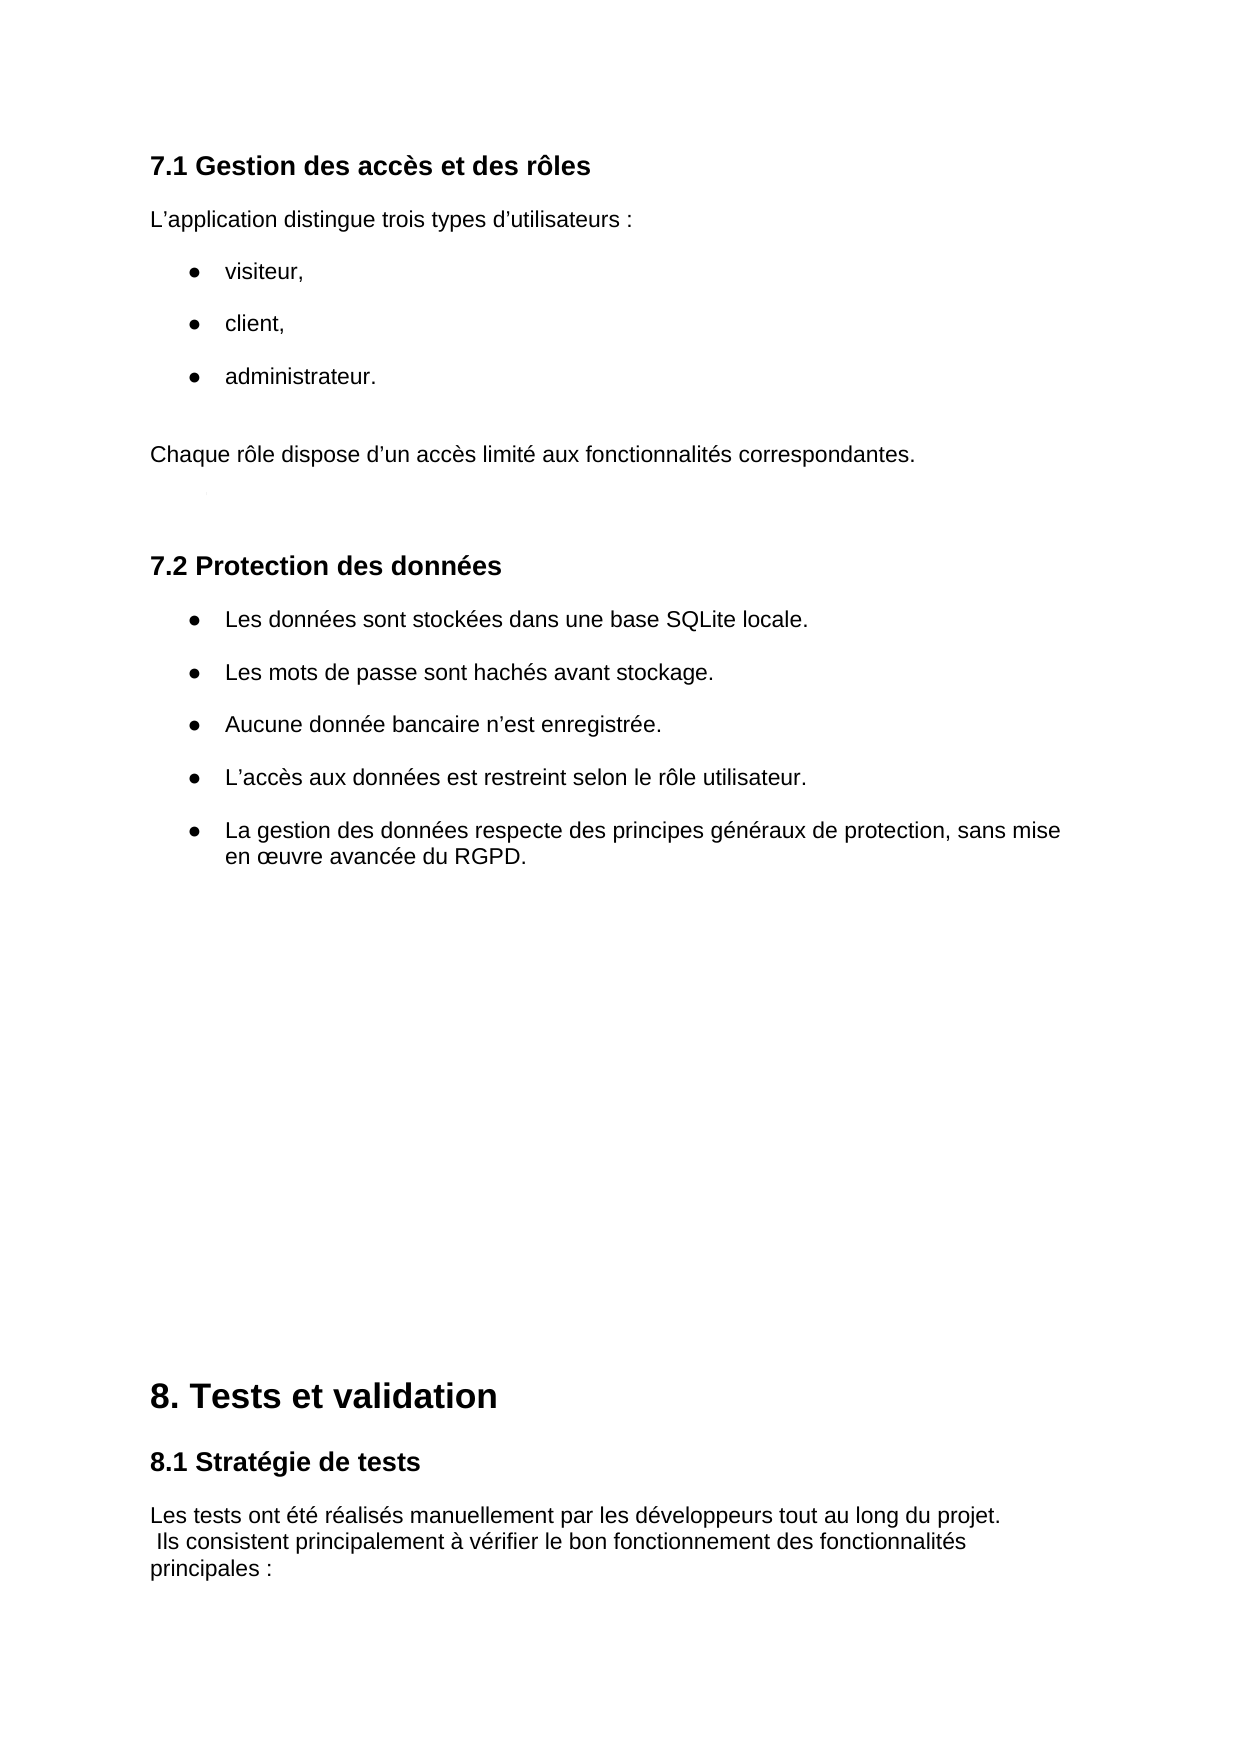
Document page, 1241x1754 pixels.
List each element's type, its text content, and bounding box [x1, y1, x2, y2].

list visiteur, [187, 258, 1090, 310]
list client, [187, 310, 1090, 363]
subtitle 8.1 Stratégie de tests [150, 1446, 1090, 1477]
text L’application distingue trois types d’utilisateurs : [150, 206, 1090, 233]
list Aucune donnée bancaire n’est enregistrée. [187, 711, 1090, 764]
list administrateur. [187, 363, 1090, 416]
subtitle 7.1 Gestion des accès et des rôles [150, 150, 1090, 181]
text Les tests ont été réalisés manuellement par les développeurs tout au long du projet. Ils consistent principalement à vérifier le bon fonctionnement des fonctionnalités principales : [150, 1502, 1090, 1581]
list Les données sont stockées dans une base SQLite locale. [187, 606, 1090, 658]
list Les mots de passe sont hachés avant stockage. [187, 658, 1090, 711]
list L’accès aux données est restreint selon le rôle utilisateur. [187, 764, 1090, 817]
subtitle 8. Tests et validation [150, 1376, 1090, 1416]
text Chaque rôle dispose d’un accès limité aux fonctionnalités correspondantes. [150, 441, 1090, 467]
list La gestion des données respecte des principes généraux de protection, sans mise en œuvre avancée du RGPD. [187, 817, 1090, 896]
subtitle 7.2 Protection des données [150, 549, 1090, 581]
